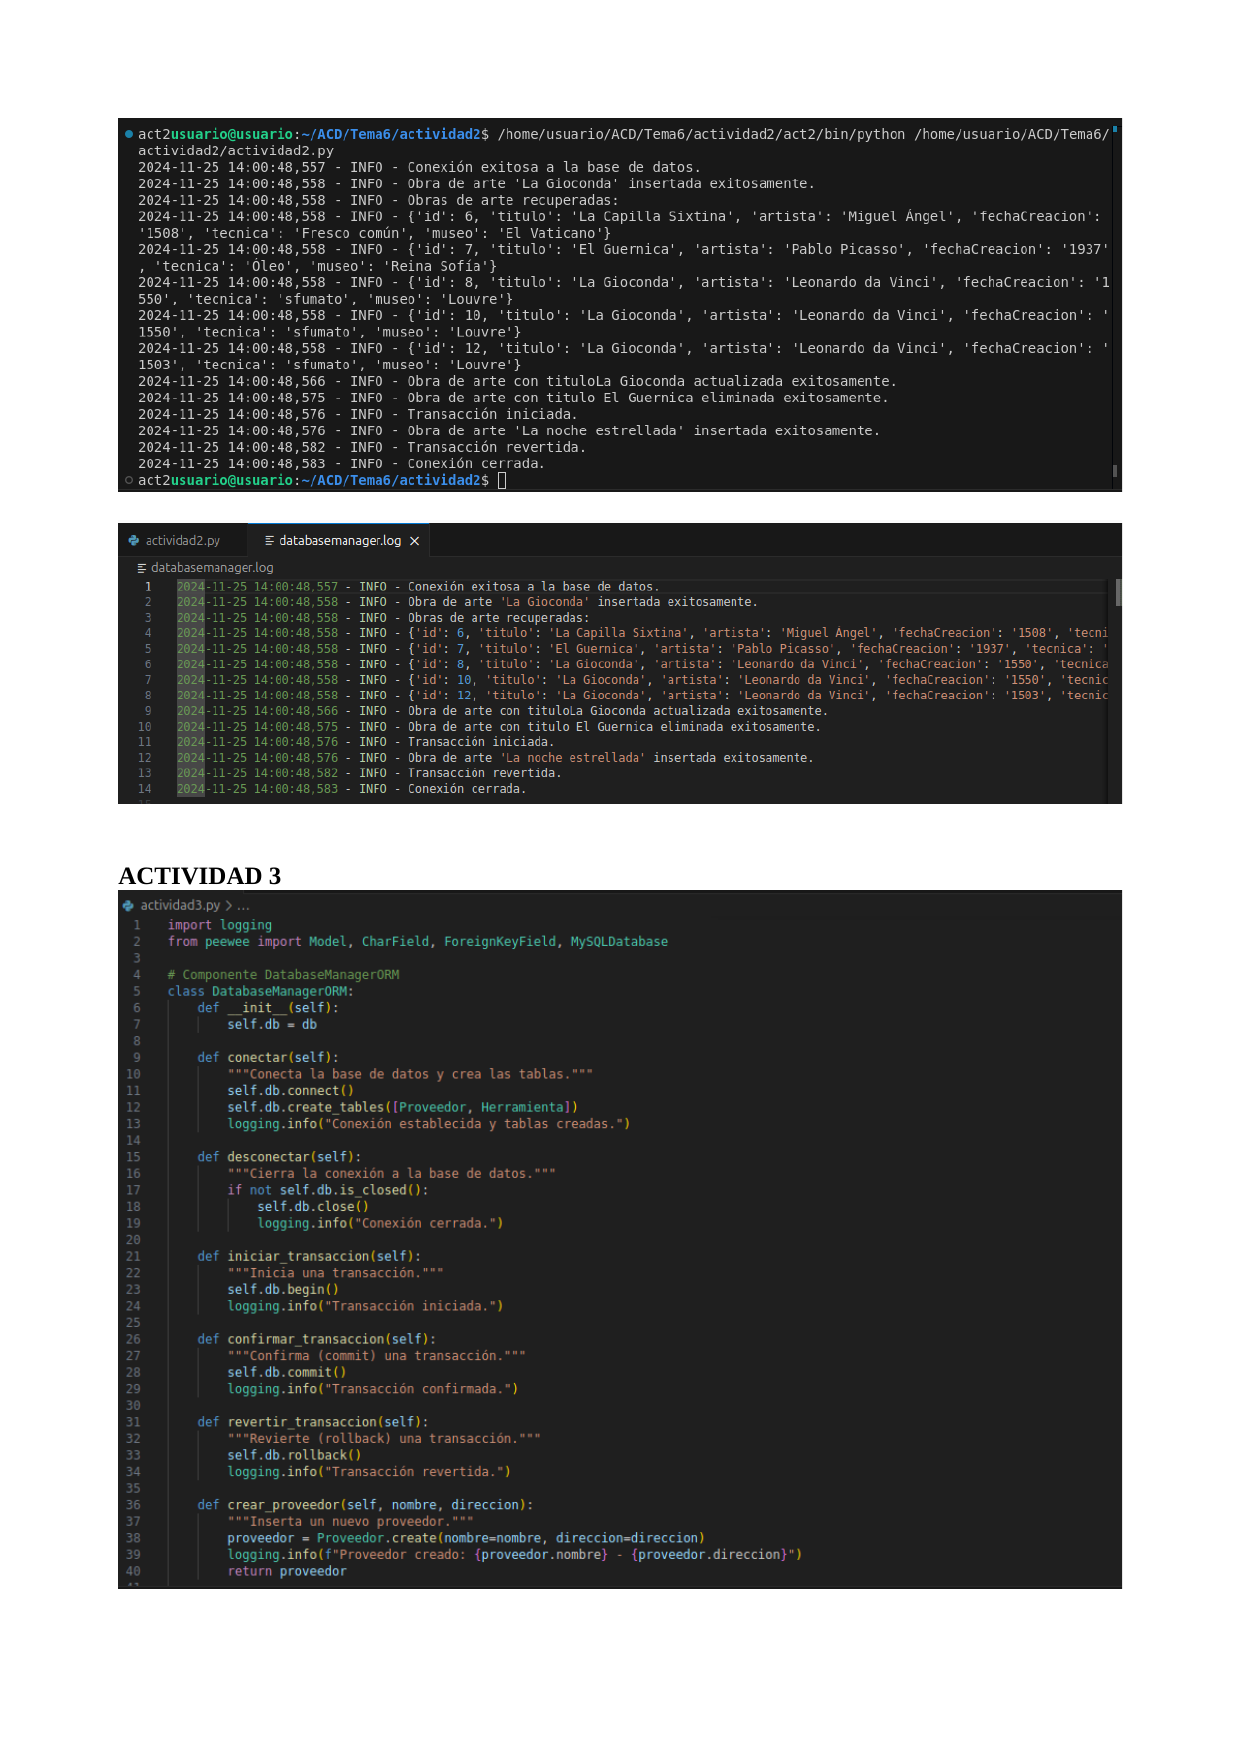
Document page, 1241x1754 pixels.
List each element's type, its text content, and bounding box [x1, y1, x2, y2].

picture [118, 118, 1123, 492]
picture [118, 520, 1123, 804]
picture [118, 890, 1123, 1589]
text ACTIVIDAD 3 [118, 861, 1122, 890]
